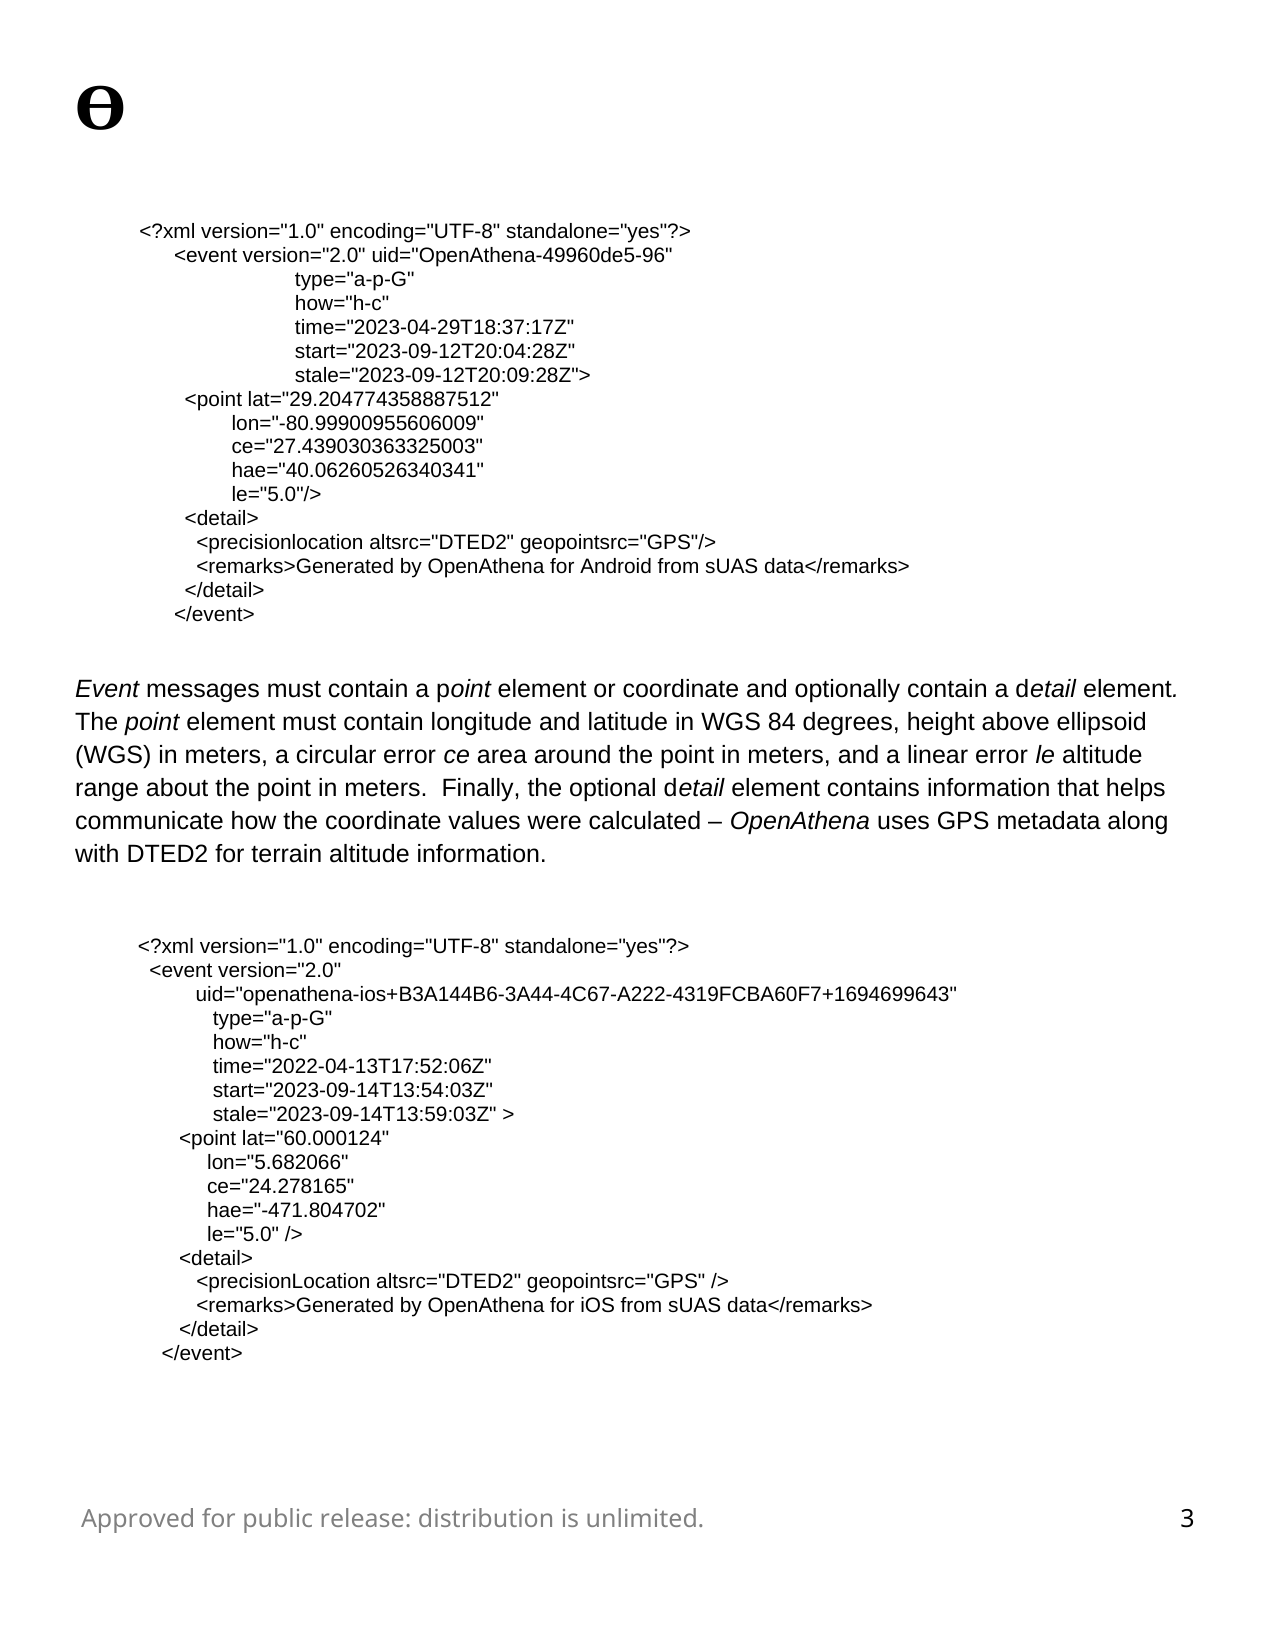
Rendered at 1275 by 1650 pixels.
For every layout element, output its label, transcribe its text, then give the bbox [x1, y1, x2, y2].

text time="2023-04-29T18:37:17Z" [122, 314, 1200, 338]
text lon="-80.99900955606009" [122, 410, 1200, 434]
text <point lat="60.000124" [103, 1126, 1200, 1149]
text </detail> [103, 1317, 1200, 1341]
text time="2022-04-13T17:52:06Z" [103, 1054, 1200, 1078]
text le="5.0" /> [103, 1221, 1200, 1245]
text <precisionLocation altsrc="DTED2" geopointsrc="GPS" /> [103, 1269, 1200, 1293]
text <?xml version="1.0" encoding="UTF-8" standalone="yes"?> [103, 934, 1200, 958]
text <precisionlocation altsrc="DTED2" geopointsrc="GPS"/> [122, 530, 1200, 554]
text <remarks>Generated by OpenAthena for Android from sUAS data</remarks> [122, 554, 1200, 578]
text ce="24.278165" [103, 1173, 1200, 1197]
text lon="5.682066" [103, 1149, 1200, 1173]
text type="a-p-G" [122, 267, 1200, 291]
text <event version="2.0" uid="OpenAthena-49960de5-96" [122, 243, 1200, 267]
text <point lat="29.204774358887512" [122, 386, 1200, 410]
text <event version="2.0" [103, 958, 1200, 982]
text how="h-c" [103, 1030, 1200, 1054]
text type="a-p-G" [103, 1006, 1200, 1030]
text Event messages must contain a point element or coordinate and optionally contain a detail element. The point element must contain longitude and latitude in WGS 84 degrees, height above ellipsoid (WGS) in meters, a circular error ce area around the point in meters, and a linear error le altitude range about the point in meters. Finally, the optional detail element contains information that helps communicate how the coordinate values were calculated – OpenAthena uses GPS metadata along with DTED2 for terrain altitude information. [75, 673, 1200, 867]
text stale="2023-09-14T13:59:03Z" > [103, 1102, 1200, 1126]
text ce="27.439030363325003" [122, 434, 1200, 458]
text </detail> [122, 578, 1200, 602]
text start="2023-09-12T20:04:28Z" [122, 338, 1200, 362]
text hae="-471.804702" [103, 1197, 1200, 1221]
text stale="2023-09-12T20:09:28Z"> [122, 362, 1200, 386]
text <remarks>Generated by OpenAthena for iOS from sUAS data</remarks> [103, 1293, 1200, 1317]
text </event> [122, 602, 1200, 626]
text le="5.0"/> [122, 482, 1200, 506]
text <?xml version="1.0" encoding="UTF-8" standalone="yes"?> [122, 219, 1200, 243]
text hae="40.06260526340341" [122, 458, 1200, 482]
text uid="openathena-ios+B3A144B6-3A44-4C67-A222-4319FCBA60F7+1694699643" [103, 982, 1200, 1006]
text </event> [103, 1341, 1200, 1365]
text <detail> [103, 1245, 1200, 1269]
text start="2023-09-14T13:54:03Z" [103, 1078, 1200, 1102]
text how="h-c" [122, 291, 1200, 314]
text <detail> [122, 506, 1200, 530]
